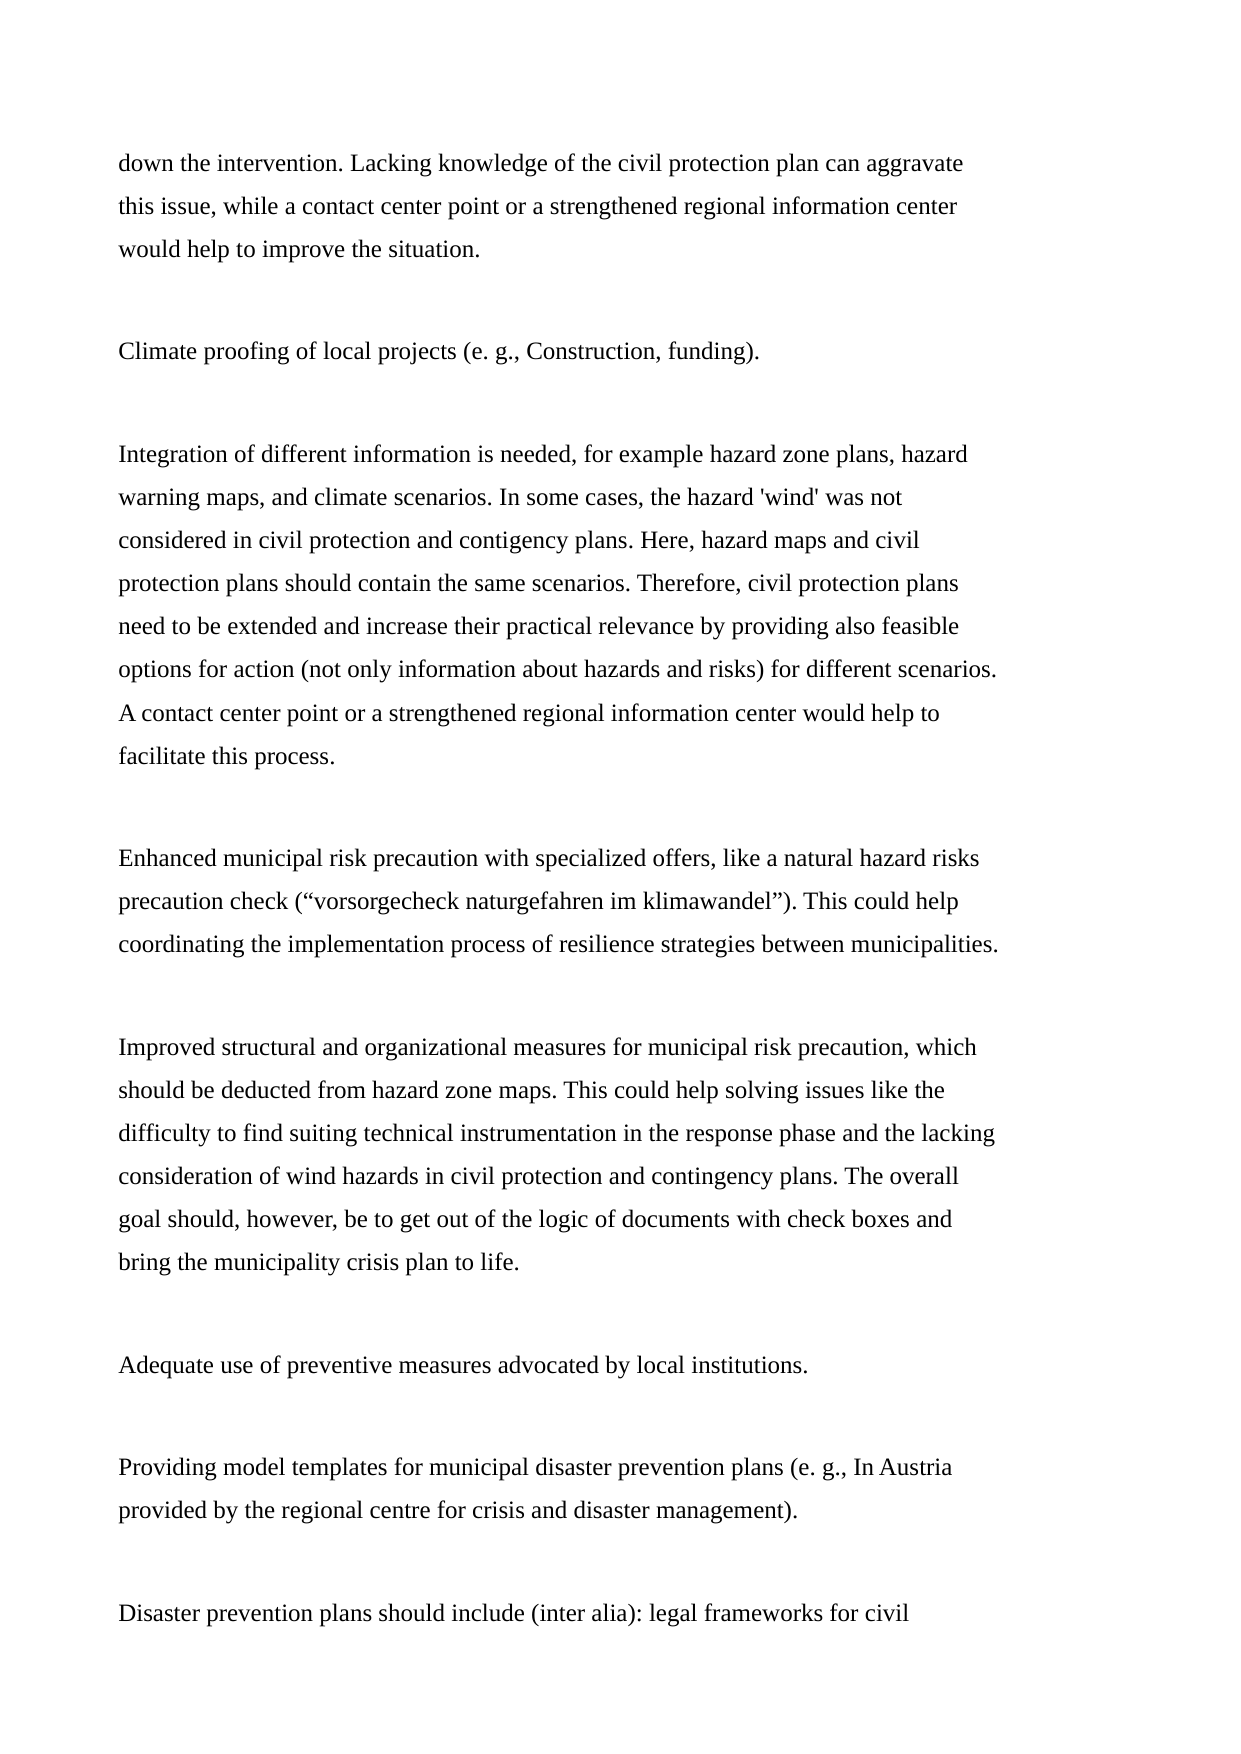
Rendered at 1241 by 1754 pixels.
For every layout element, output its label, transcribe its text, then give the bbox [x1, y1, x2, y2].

table_cell Climate proofing of local projects (e. g., Construction, funding). [115, 307, 1004, 409]
table_cell Integration of different information is needed, for example hazard zone plans, hazard warning maps, and climate scenarios. In some cases, the hazard 'wind' was not considered in civil protection and contigency plans. Here, hazard maps and civil protection plans should contain the same scenarios. Therefore, civil protection plans need to be extended and increase their practical relevance by providing also feasible options for action (not only information about hazards and risks) for different scenarios. A contact center point or a strengthened regional information center would help to facilitate this process. [115, 409, 1004, 813]
table_cell Adequate use of preventive measures advocated by local institutions. [115, 1320, 1004, 1422]
table_cell Improved structural and organizational measures for municipal risk precaution, which should be deducted from hazard zone maps. This could help solving issues like the difficulty to find suiting technical instrumentation in the response phase and the lacking consideration of wind hazards in civil protection and contingency plans. The overall goal should, however, be to get out of the logic of documents with check boxes and bring the municipality crisis plan to life. [115, 1002, 1004, 1320]
table_cell Disaster prevention plans should include (inter alia): legal frameworks for civil [115, 1568, 1004, 1636]
table_cell down the intervention. Lacking knowledge of the civil protection plan can aggravate this issue, while a contact center point or a strengthened regional information center would help to improve the situation. [115, 118, 1004, 307]
table_cell Providing model templates for municipal disaster prevention plans (e. g., In Austria provided by the regional centre for crisis and disaster management). [115, 1423, 1004, 1568]
table_cell Enhanced municipal risk precaution with specialized offers, like a natural hazard risks precaution check (“vorsorgecheck naturgefahren im klimawandel”). This could help coordinating the implementation process of resilience strategies between municipalities. [115, 814, 1004, 1002]
